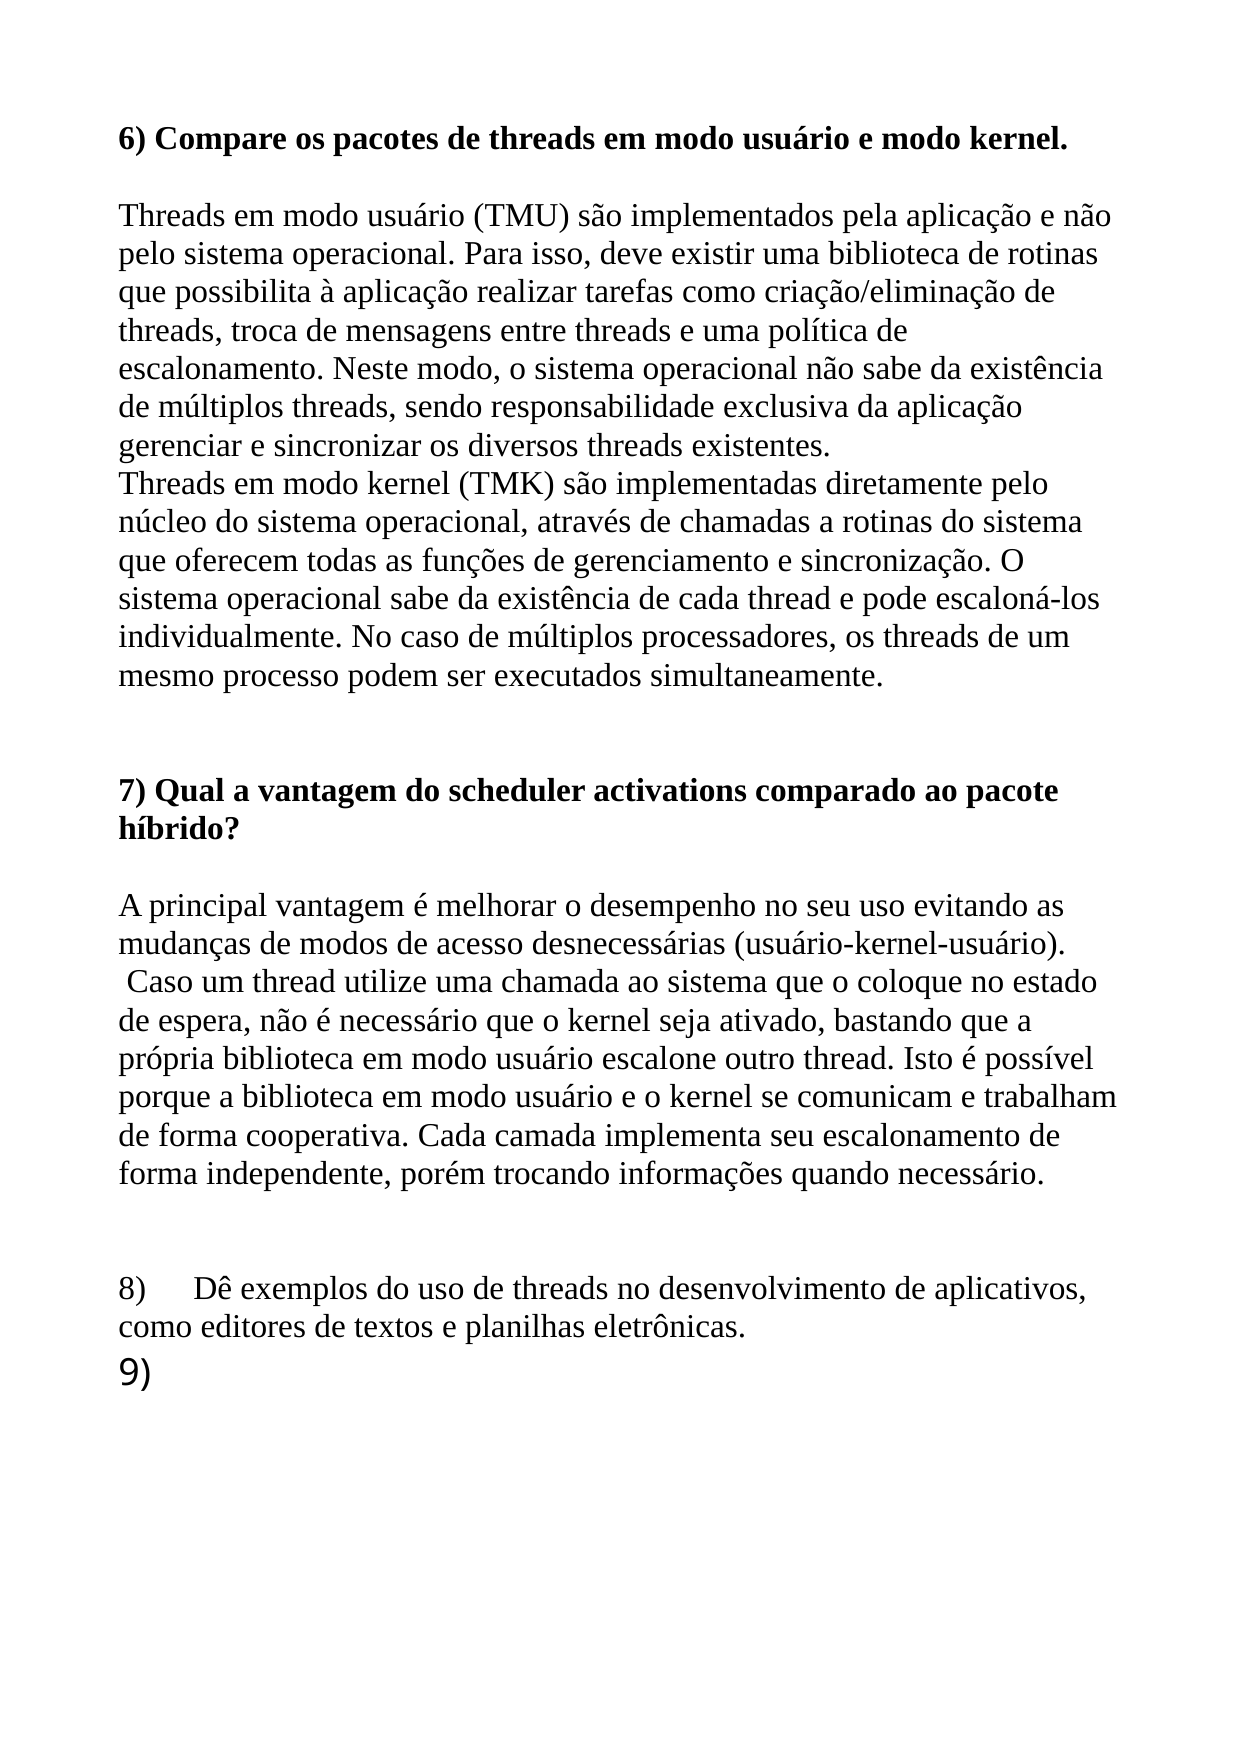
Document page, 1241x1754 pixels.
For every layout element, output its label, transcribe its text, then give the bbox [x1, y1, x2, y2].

text A principal vantagem é melhorar o desempenho no seu uso evitando as mudanças de modos de acesso desnecessárias (usuário-kernel-usuário). [118, 885, 1122, 961]
text Threads em modo usuário (TMU) são implementados pela aplicação e não pelo sistema operacional. Para isso, deve existir uma biblioteca de rotinas que possibilita à aplicação realizar tarefas como criação/eliminação de threads, troca de mensagens entre threads e uma política de escalonamento. Neste modo, o sistema operacional não sabe da existência de múltiplos threads, sendo responsabilidade exclusiva da aplicação gerenciar e sincronizar os diversos threads existentes. [118, 195, 1122, 463]
list Dê exemplos do uso de threads no desenvolvimento de aplicativos, como editores de textos e planilhas eletrônicas. [118, 1268, 1122, 1345]
text Caso um thread utilize uma chamada ao sistema que o coloque no estado de espera, não é necessário que o kernel seja ativado, bastando que a própria biblioteca em modo usuário escalone outro thread. Isto é possível porque a biblioteca em modo usuário e o kernel se comunicam e trabalham de forma cooperativa. Cada camada implementa seu escalonamento de forma independente, porém trocando informações quando necessário. [118, 961, 1122, 1191]
text 7) Qual a vantagem do scheduler activations comparado ao pacote híbrido? [118, 770, 1122, 846]
text 6) Compare os pacotes de threads em modo usuário e modo kernel. [118, 118, 1122, 156]
text Threads em modo kernel (TMK) são implementadas diretamente pelo núcleo do sistema operacional, através de chamadas a rotinas do sistema que oferecem todas as funções de gerenciamento e sincronização. O sistema operacional sabe da existência de cada thread e pode escaloná-los individualmente. No caso de múltiplos processadores, os threads de um mesmo processo podem ser executados simultaneamente. [118, 463, 1122, 693]
